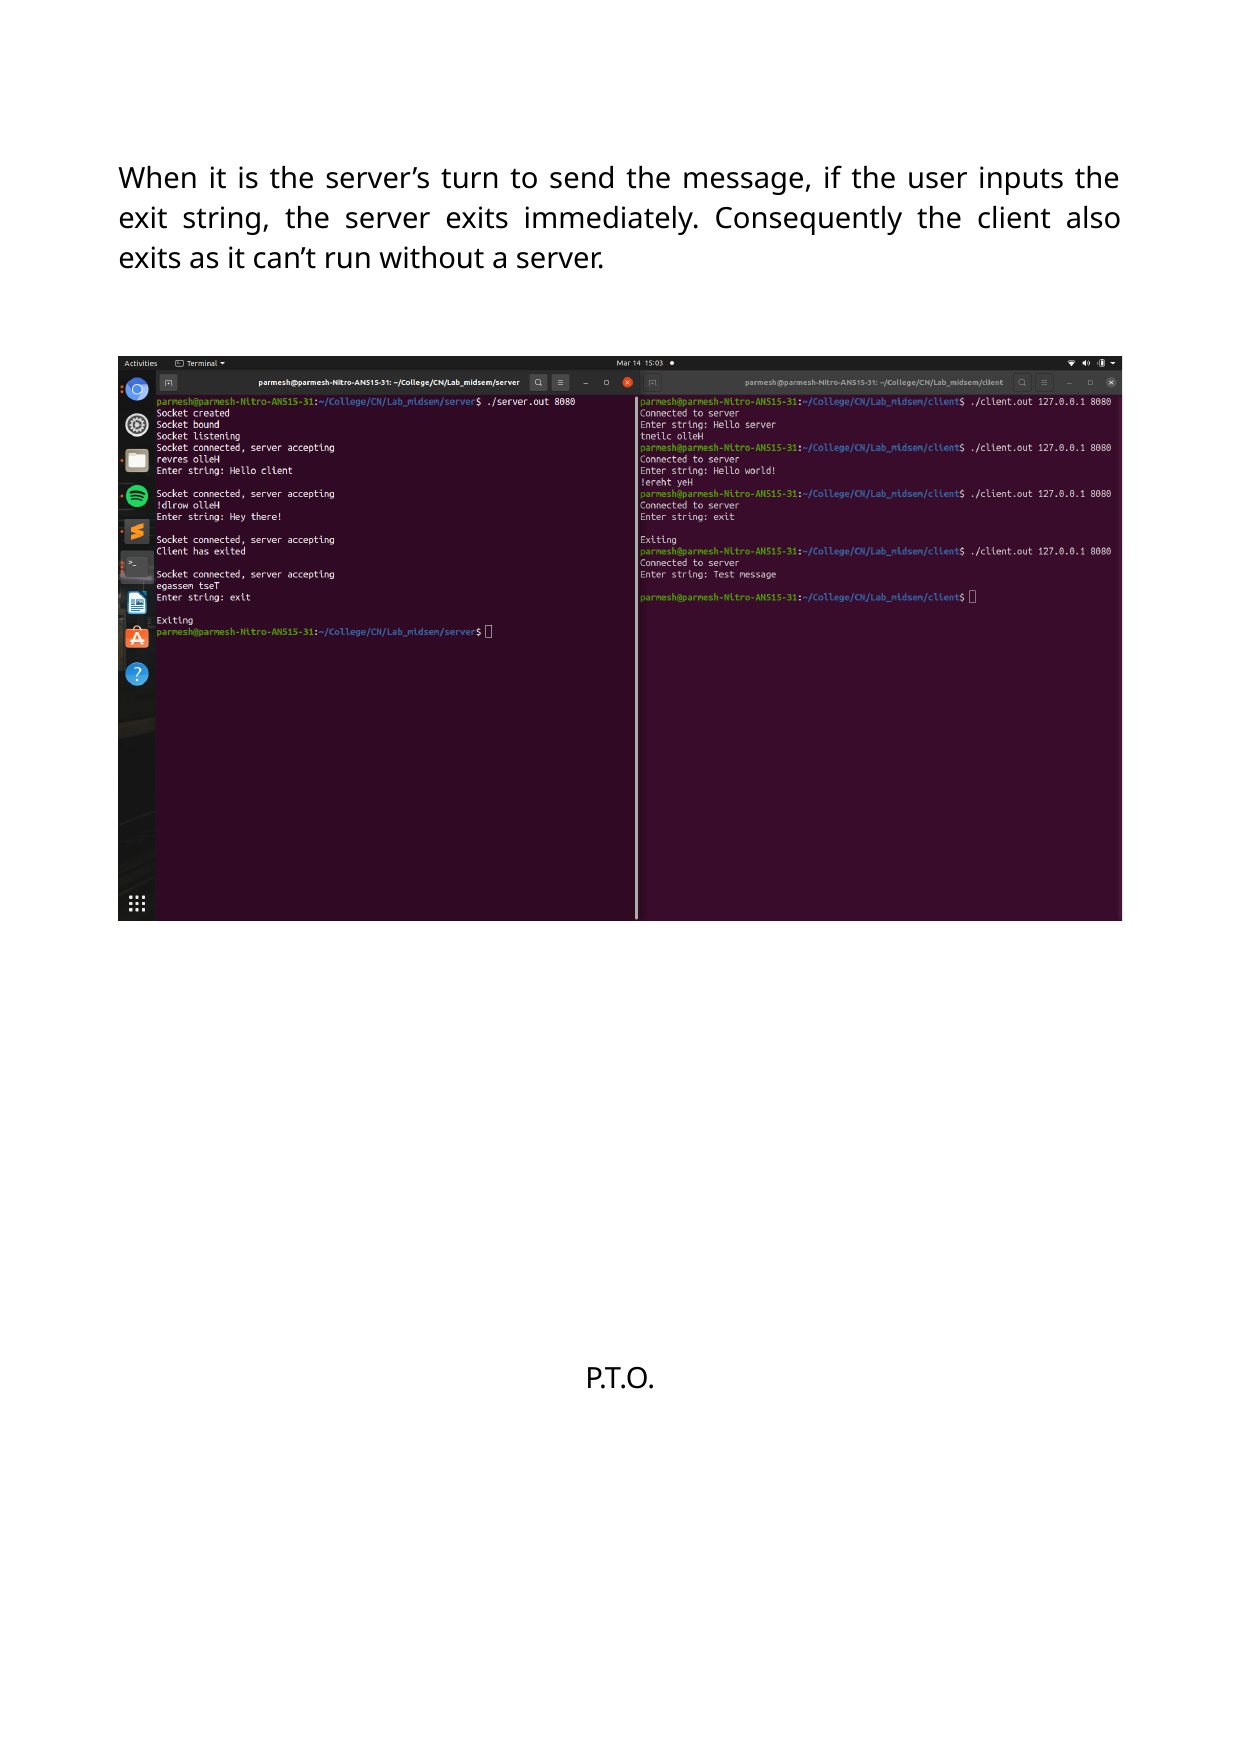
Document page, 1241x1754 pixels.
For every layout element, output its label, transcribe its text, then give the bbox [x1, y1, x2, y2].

text When it is the server’s turn to send the message, if the user inputs the exit string, the server exits immediately. Consequently the client also exits as it can’t run without a server. [118, 158, 1122, 277]
picture [118, 356, 1123, 921]
text P.T.O. [118, 1357, 1122, 1397]
